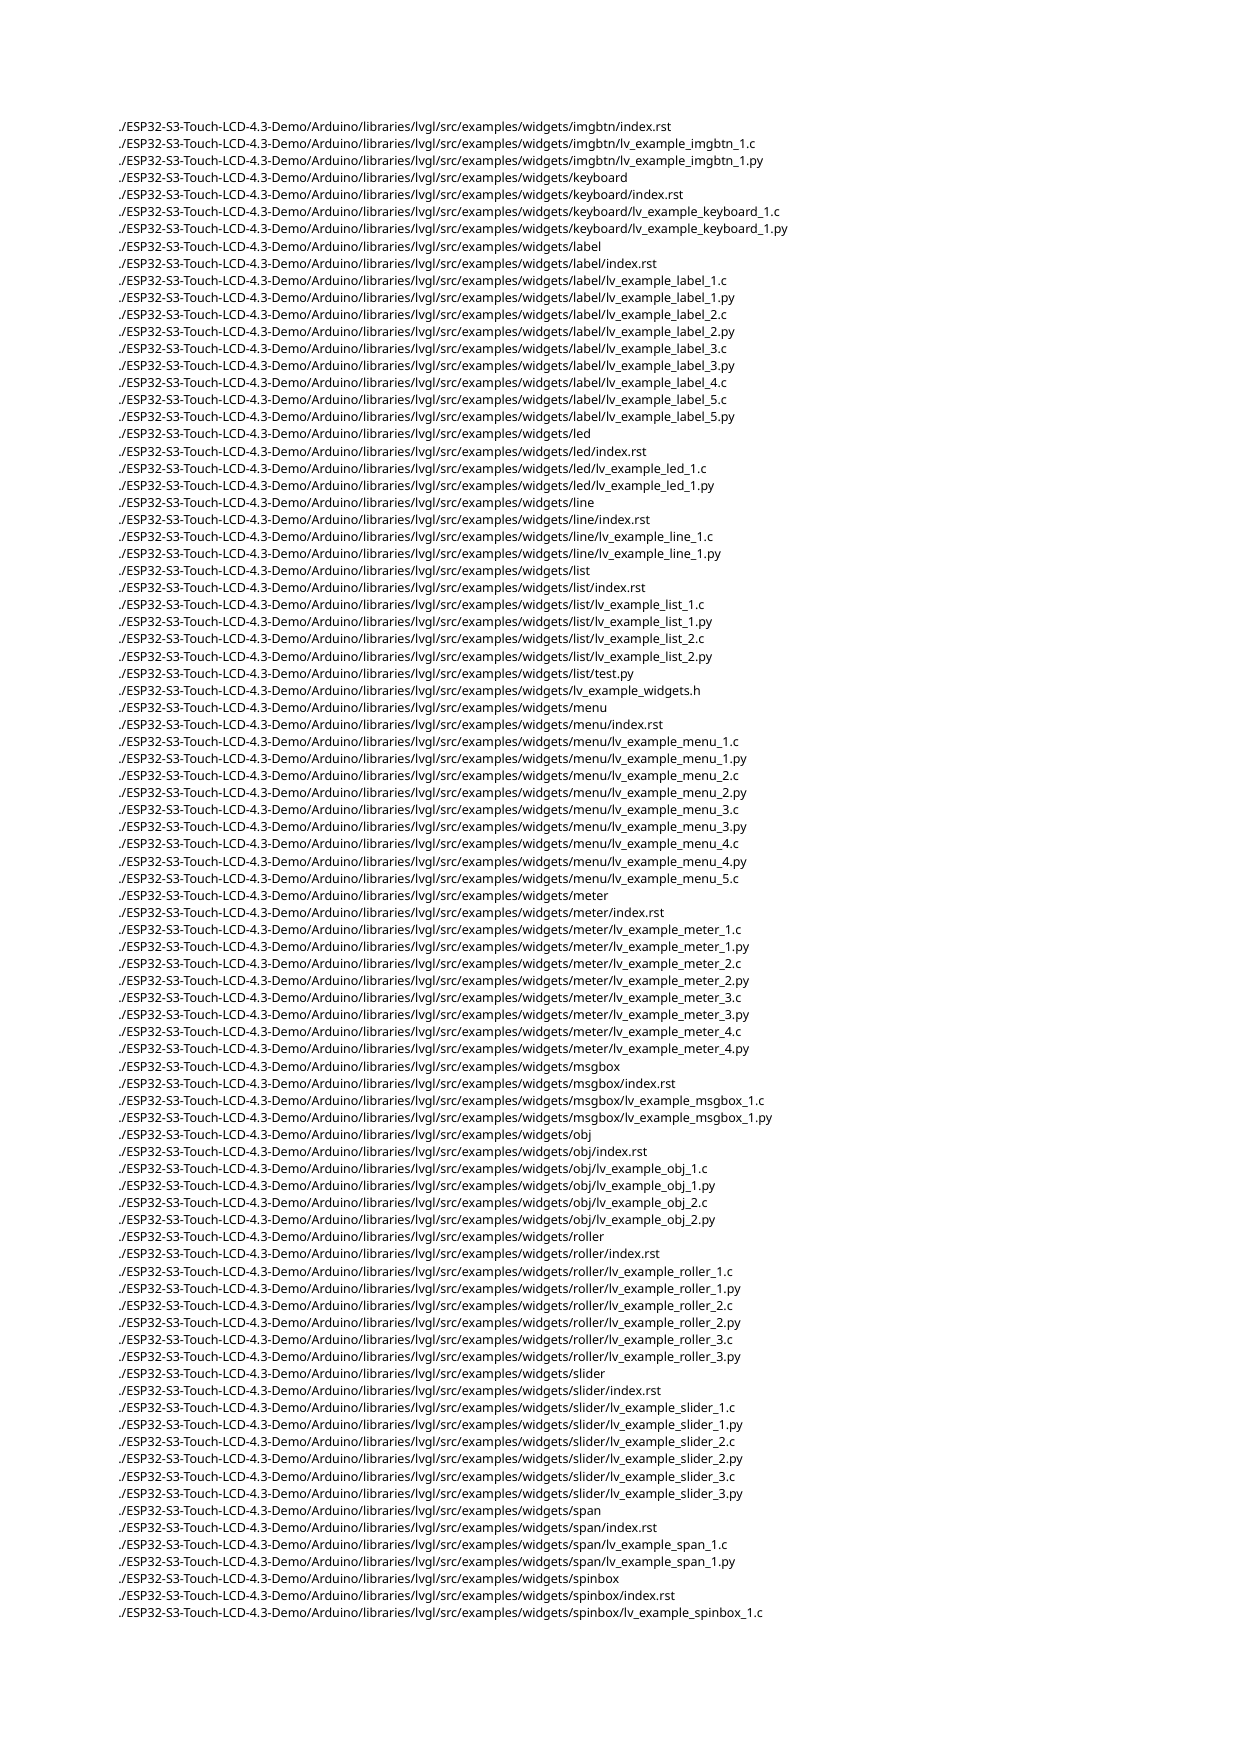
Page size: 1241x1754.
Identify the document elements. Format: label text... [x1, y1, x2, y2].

text ./ESP32-S3-Touch-LCD-4.3-Demo/Arduino/libraries/lvgl/src/examples/widgets/led [118, 426, 1122, 443]
text ./ESP32-S3-Touch-LCD-4.3-Demo/Arduino/libraries/lvgl/src/examples/widgets/line/index.rst [118, 511, 1122, 528]
text ./ESP32-S3-Touch-LCD-4.3-Demo/Arduino/libraries/lvgl/src/examples/widgets/label/lv_example_label_2.py [118, 323, 1122, 340]
text ./ESP32-S3-Touch-LCD-4.3-Demo/Arduino/libraries/lvgl/src/examples/widgets/span/lv_example_span_1.py [118, 1553, 1122, 1570]
text ./ESP32-S3-Touch-LCD-4.3-Demo/Arduino/libraries/lvgl/src/examples/widgets/menu/lv_example_menu_4.py [118, 853, 1122, 870]
text ./ESP32-S3-Touch-LCD-4.3-Demo/Arduino/libraries/lvgl/src/examples/widgets/meter/lv_example_meter_2.c [118, 955, 1122, 972]
text ./ESP32-S3-Touch-LCD-4.3-Demo/Arduino/libraries/lvgl/src/examples/widgets/label/lv_example_label_3.py [118, 357, 1122, 374]
text ./ESP32-S3-Touch-LCD-4.3-Demo/Arduino/libraries/lvgl/src/examples/widgets/line/lv_example_line_1.c [118, 528, 1122, 545]
text ./ESP32-S3-Touch-LCD-4.3-Demo/Arduino/libraries/lvgl/src/examples/widgets/roller/lv_example_roller_2.py [118, 1314, 1122, 1331]
text ./ESP32-S3-Touch-LCD-4.3-Demo/Arduino/libraries/lvgl/src/examples/widgets/meter/lv_example_meter_4.py [118, 1041, 1122, 1058]
text ./ESP32-S3-Touch-LCD-4.3-Demo/Arduino/libraries/lvgl/src/examples/widgets/obj [118, 1126, 1122, 1143]
text ./ESP32-S3-Touch-LCD-4.3-Demo/Arduino/libraries/lvgl/src/examples/widgets/slider/lv_example_slider_3.c [118, 1468, 1122, 1485]
text ./ESP32-S3-Touch-LCD-4.3-Demo/Arduino/libraries/lvgl/src/examples/widgets/list/lv_example_list_2.c [118, 631, 1122, 648]
text ./ESP32-S3-Touch-LCD-4.3-Demo/Arduino/libraries/lvgl/src/examples/widgets/msgbox/index.rst [118, 1075, 1122, 1092]
text ./ESP32-S3-Touch-LCD-4.3-Demo/Arduino/libraries/lvgl/src/examples/widgets/roller/lv_example_roller_1.py [118, 1280, 1122, 1297]
text ./ESP32-S3-Touch-LCD-4.3-Demo/Arduino/libraries/lvgl/src/examples/widgets/obj/lv_example_obj_2.c [118, 1194, 1122, 1211]
text ./ESP32-S3-Touch-LCD-4.3-Demo/Arduino/libraries/lvgl/src/examples/widgets/meter/lv_example_meter_3.c [118, 989, 1122, 1006]
text ./ESP32-S3-Touch-LCD-4.3-Demo/Arduino/libraries/lvgl/src/examples/widgets/label/lv_example_label_5.py [118, 408, 1122, 426]
text ./ESP32-S3-Touch-LCD-4.3-Demo/Arduino/libraries/lvgl/src/examples/widgets/label/lv_example_label_1.py [118, 289, 1122, 306]
text ./ESP32-S3-Touch-LCD-4.3-Demo/Arduino/libraries/lvgl/src/examples/widgets/slider/lv_example_slider_1.c [118, 1399, 1122, 1416]
text ./ESP32-S3-Touch-LCD-4.3-Demo/Arduino/libraries/lvgl/src/examples/widgets/roller/lv_example_roller_2.c [118, 1297, 1122, 1314]
text ./ESP32-S3-Touch-LCD-4.3-Demo/Arduino/libraries/lvgl/src/examples/widgets/slider/lv_example_slider_2.py [118, 1451, 1122, 1468]
text ./ESP32-S3-Touch-LCD-4.3-Demo/Arduino/libraries/lvgl/src/examples/widgets/menu/lv_example_menu_2.py [118, 784, 1122, 801]
text ./ESP32-S3-Touch-LCD-4.3-Demo/Arduino/libraries/lvgl/src/examples/widgets/keyboard/index.rst [118, 186, 1122, 203]
text ./ESP32-S3-Touch-LCD-4.3-Demo/Arduino/libraries/lvgl/src/examples/widgets/slider [118, 1365, 1122, 1382]
text ./ESP32-S3-Touch-LCD-4.3-Demo/Arduino/libraries/lvgl/src/examples/widgets/slider/index.rst [118, 1382, 1122, 1399]
text ./ESP32-S3-Touch-LCD-4.3-Demo/Arduino/libraries/lvgl/src/examples/widgets/list/lv_example_list_2.py [118, 648, 1122, 665]
text ./ESP32-S3-Touch-LCD-4.3-Demo/Arduino/libraries/lvgl/src/examples/widgets/roller [118, 1228, 1122, 1246]
text ./ESP32-S3-Touch-LCD-4.3-Demo/Arduino/libraries/lvgl/src/examples/widgets/span/index.rst [118, 1519, 1122, 1536]
text ./ESP32-S3-Touch-LCD-4.3-Demo/Arduino/libraries/lvgl/src/examples/widgets/msgbox/lv_example_msgbox_1.py [118, 1109, 1122, 1126]
text ./ESP32-S3-Touch-LCD-4.3-Demo/Arduino/libraries/lvgl/src/examples/widgets/slider/lv_example_slider_1.py [118, 1416, 1122, 1433]
text ./ESP32-S3-Touch-LCD-4.3-Demo/Arduino/libraries/lvgl/src/examples/widgets/imgbtn/index.rst [118, 118, 1122, 135]
text ./ESP32-S3-Touch-LCD-4.3-Demo/Arduino/libraries/lvgl/src/examples/widgets/list/lv_example_list_1.py [118, 613, 1122, 631]
text ./ESP32-S3-Touch-LCD-4.3-Demo/Arduino/libraries/lvgl/src/examples/widgets/span [118, 1502, 1122, 1519]
text ./ESP32-S3-Touch-LCD-4.3-Demo/Arduino/libraries/lvgl/src/examples/widgets/list/test.py [118, 665, 1122, 682]
text ./ESP32-S3-Touch-LCD-4.3-Demo/Arduino/libraries/lvgl/src/examples/widgets/keyboard/lv_example_keyboard_1.py [118, 221, 1122, 238]
text ./ESP32-S3-Touch-LCD-4.3-Demo/Arduino/libraries/lvgl/src/examples/widgets/label [118, 238, 1122, 255]
text ./ESP32-S3-Touch-LCD-4.3-Demo/Arduino/libraries/lvgl/src/examples/widgets/led/lv_example_led_1.c [118, 460, 1122, 477]
text ./ESP32-S3-Touch-LCD-4.3-Demo/Arduino/libraries/lvgl/src/examples/widgets/meter/index.rst [118, 904, 1122, 921]
text ./ESP32-S3-Touch-LCD-4.3-Demo/Arduino/libraries/lvgl/src/examples/widgets/menu/lv_example_menu_1.c [118, 733, 1122, 750]
text ./ESP32-S3-Touch-LCD-4.3-Demo/Arduino/libraries/lvgl/src/examples/widgets/led/index.rst [118, 443, 1122, 460]
text ./ESP32-S3-Touch-LCD-4.3-Demo/Arduino/libraries/lvgl/src/examples/widgets/roller/index.rst [118, 1246, 1122, 1263]
text ./ESP32-S3-Touch-LCD-4.3-Demo/Arduino/libraries/lvgl/src/examples/widgets/menu/lv_example_menu_4.c [118, 836, 1122, 853]
text ./ESP32-S3-Touch-LCD-4.3-Demo/Arduino/libraries/lvgl/src/examples/widgets/meter/lv_example_meter_4.c [118, 1023, 1122, 1041]
text ./ESP32-S3-Touch-LCD-4.3-Demo/Arduino/libraries/lvgl/src/examples/widgets/slider/lv_example_slider_2.c [118, 1433, 1122, 1451]
text ./ESP32-S3-Touch-LCD-4.3-Demo/Arduino/libraries/lvgl/src/examples/widgets/keyboard/lv_example_keyboard_1.c [118, 203, 1122, 221]
text ./ESP32-S3-Touch-LCD-4.3-Demo/Arduino/libraries/lvgl/src/examples/widgets/label/lv_example_label_4.c [118, 374, 1122, 391]
text ./ESP32-S3-Touch-LCD-4.3-Demo/Arduino/libraries/lvgl/src/examples/widgets/spinbox [118, 1570, 1122, 1587]
text ./ESP32-S3-Touch-LCD-4.3-Demo/Arduino/libraries/lvgl/src/examples/widgets/menu/lv_example_menu_2.c [118, 767, 1122, 784]
text ./ESP32-S3-Touch-LCD-4.3-Demo/Arduino/libraries/lvgl/src/examples/widgets/meter/lv_example_meter_1.c [118, 921, 1122, 938]
text ./ESP32-S3-Touch-LCD-4.3-Demo/Arduino/libraries/lvgl/src/examples/widgets/roller/lv_example_roller_3.py [118, 1348, 1122, 1365]
text ./ESP32-S3-Touch-LCD-4.3-Demo/Arduino/libraries/lvgl/src/examples/widgets/msgbox/lv_example_msgbox_1.c [118, 1092, 1122, 1109]
text ./ESP32-S3-Touch-LCD-4.3-Demo/Arduino/libraries/lvgl/src/examples/widgets/obj/lv_example_obj_1.c [118, 1160, 1122, 1177]
text ./ESP32-S3-Touch-LCD-4.3-Demo/Arduino/libraries/lvgl/src/examples/widgets/label/lv_example_label_1.c [118, 272, 1122, 289]
text ./ESP32-S3-Touch-LCD-4.3-Demo/Arduino/libraries/lvgl/src/examples/widgets/list/lv_example_list_1.c [118, 596, 1122, 613]
text ./ESP32-S3-Touch-LCD-4.3-Demo/Arduino/libraries/lvgl/src/examples/widgets/spinbox/index.rst [118, 1587, 1122, 1604]
text ./ESP32-S3-Touch-LCD-4.3-Demo/Arduino/libraries/lvgl/src/examples/widgets/lv_example_widgets.h [118, 682, 1122, 699]
text ./ESP32-S3-Touch-LCD-4.3-Demo/Arduino/libraries/lvgl/src/examples/widgets/menu/lv_example_menu_5.c [118, 870, 1122, 887]
text ./ESP32-S3-Touch-LCD-4.3-Demo/Arduino/libraries/lvgl/src/examples/widgets/led/lv_example_led_1.py [118, 477, 1122, 494]
text ./ESP32-S3-Touch-LCD-4.3-Demo/Arduino/libraries/lvgl/src/examples/widgets/menu/lv_example_menu_3.py [118, 818, 1122, 836]
text ./ESP32-S3-Touch-LCD-4.3-Demo/Arduino/libraries/lvgl/src/examples/widgets/label/lv_example_label_5.c [118, 391, 1122, 408]
text ./ESP32-S3-Touch-LCD-4.3-Demo/Arduino/libraries/lvgl/src/examples/widgets/menu/lv_example_menu_3.c [118, 801, 1122, 818]
text ./ESP32-S3-Touch-LCD-4.3-Demo/Arduino/libraries/lvgl/src/examples/widgets/line [118, 494, 1122, 511]
text ./ESP32-S3-Touch-LCD-4.3-Demo/Arduino/libraries/lvgl/src/examples/widgets/label/lv_example_label_2.c [118, 306, 1122, 323]
text ./ESP32-S3-Touch-LCD-4.3-Demo/Arduino/libraries/lvgl/src/examples/widgets/obj/lv_example_obj_2.py [118, 1211, 1122, 1228]
text ./ESP32-S3-Touch-LCD-4.3-Demo/Arduino/libraries/lvgl/src/examples/widgets/obj/index.rst [118, 1143, 1122, 1160]
text ./ESP32-S3-Touch-LCD-4.3-Demo/Arduino/libraries/lvgl/src/examples/widgets/list/index.rst [118, 579, 1122, 596]
text ./ESP32-S3-Touch-LCD-4.3-Demo/Arduino/libraries/lvgl/src/examples/widgets/menu/index.rst [118, 716, 1122, 733]
text ./ESP32-S3-Touch-LCD-4.3-Demo/Arduino/libraries/lvgl/src/examples/widgets/meter/lv_example_meter_2.py [118, 972, 1122, 989]
text ./ESP32-S3-Touch-LCD-4.3-Demo/Arduino/libraries/lvgl/src/examples/widgets/menu/lv_example_menu_1.py [118, 750, 1122, 767]
text ./ESP32-S3-Touch-LCD-4.3-Demo/Arduino/libraries/lvgl/src/examples/widgets/meter/lv_example_meter_3.py [118, 1006, 1122, 1023]
text ./ESP32-S3-Touch-LCD-4.3-Demo/Arduino/libraries/lvgl/src/examples/widgets/label/index.rst [118, 255, 1122, 272]
text ./ESP32-S3-Touch-LCD-4.3-Demo/Arduino/libraries/lvgl/src/examples/widgets/obj/lv_example_obj_1.py [118, 1177, 1122, 1194]
text ./ESP32-S3-Touch-LCD-4.3-Demo/Arduino/libraries/lvgl/src/examples/widgets/roller/lv_example_roller_1.c [118, 1263, 1122, 1280]
text ./ESP32-S3-Touch-LCD-4.3-Demo/Arduino/libraries/lvgl/src/examples/widgets/spinbox/lv_example_spinbox_1.c [118, 1604, 1122, 1621]
text ./ESP32-S3-Touch-LCD-4.3-Demo/Arduino/libraries/lvgl/src/examples/widgets/imgbtn/lv_example_imgbtn_1.c [118, 135, 1122, 152]
text ./ESP32-S3-Touch-LCD-4.3-Demo/Arduino/libraries/lvgl/src/examples/widgets/label/lv_example_label_3.c [118, 340, 1122, 357]
text ./ESP32-S3-Touch-LCD-4.3-Demo/Arduino/libraries/lvgl/src/examples/widgets/meter [118, 887, 1122, 904]
text ./ESP32-S3-Touch-LCD-4.3-Demo/Arduino/libraries/lvgl/src/examples/widgets/span/lv_example_span_1.c [118, 1536, 1122, 1553]
text ./ESP32-S3-Touch-LCD-4.3-Demo/Arduino/libraries/lvgl/src/examples/widgets/meter/lv_example_meter_1.py [118, 938, 1122, 955]
text ./ESP32-S3-Touch-LCD-4.3-Demo/Arduino/libraries/lvgl/src/examples/widgets/menu [118, 699, 1122, 716]
text ./ESP32-S3-Touch-LCD-4.3-Demo/Arduino/libraries/lvgl/src/examples/widgets/imgbtn/lv_example_imgbtn_1.py [118, 152, 1122, 169]
text ./ESP32-S3-Touch-LCD-4.3-Demo/Arduino/libraries/lvgl/src/examples/widgets/slider/lv_example_slider_3.py [118, 1485, 1122, 1502]
text ./ESP32-S3-Touch-LCD-4.3-Demo/Arduino/libraries/lvgl/src/examples/widgets/keyboard [118, 169, 1122, 186]
text ./ESP32-S3-Touch-LCD-4.3-Demo/Arduino/libraries/lvgl/src/examples/widgets/line/lv_example_line_1.py [118, 545, 1122, 562]
text ./ESP32-S3-Touch-LCD-4.3-Demo/Arduino/libraries/lvgl/src/examples/widgets/msgbox [118, 1058, 1122, 1075]
text ./ESP32-S3-Touch-LCD-4.3-Demo/Arduino/libraries/lvgl/src/examples/widgets/list [118, 562, 1122, 579]
text ./ESP32-S3-Touch-LCD-4.3-Demo/Arduino/libraries/lvgl/src/examples/widgets/roller/lv_example_roller_3.c [118, 1331, 1122, 1348]
